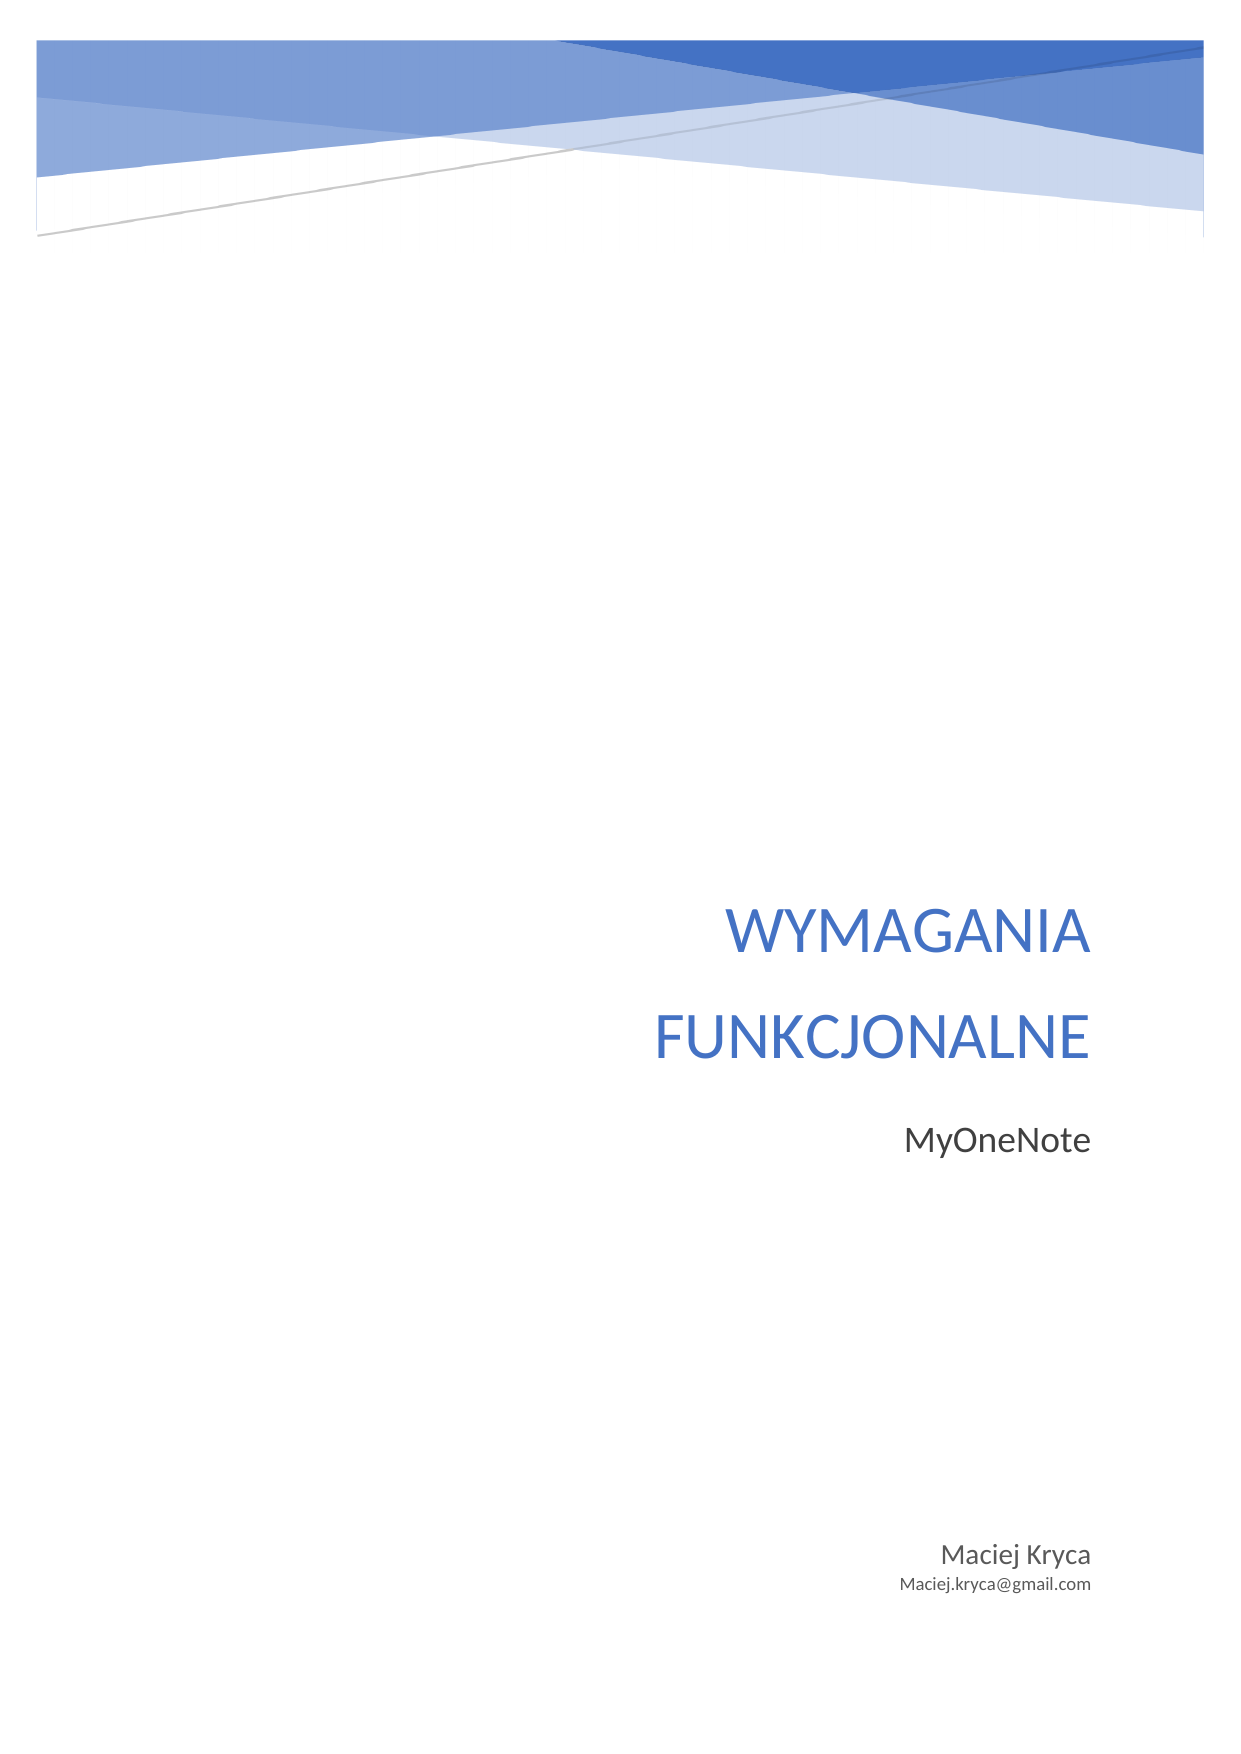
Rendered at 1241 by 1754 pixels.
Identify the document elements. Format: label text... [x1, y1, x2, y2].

text MyOneNote [299, 1116, 1091, 1162]
text Wymagania funkcjonalne [299, 888, 1091, 1075]
text Maciej Kryca [299, 1536, 1091, 1572]
text Maciej.kryca@gmail.com [299, 1572, 1091, 1595]
